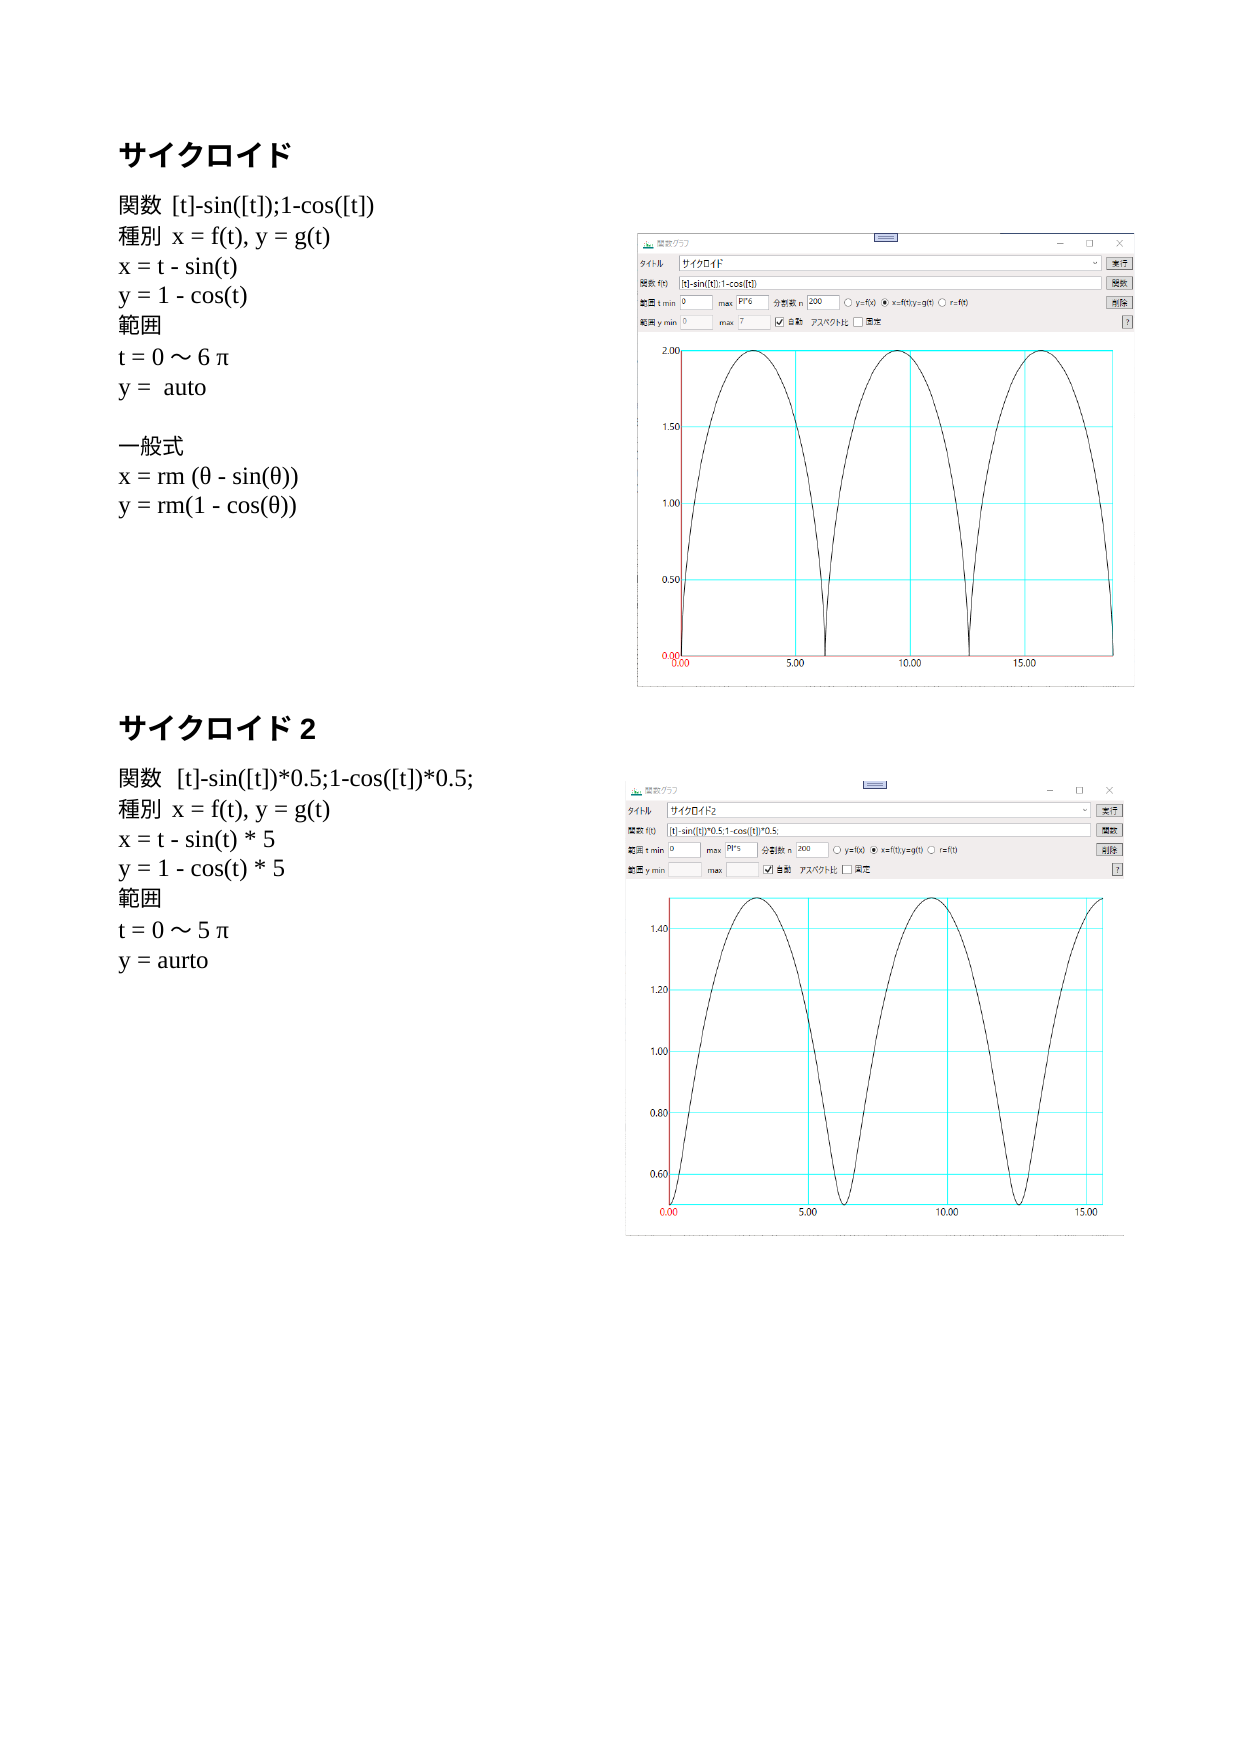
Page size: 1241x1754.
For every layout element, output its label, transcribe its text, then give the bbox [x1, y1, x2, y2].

subtitle サイクロイド2 [118, 706, 1122, 748]
text 関数 [t]-sin([t])*0.5;1-cos([t])*0.5; [118, 761, 1122, 792]
text y = auto [118, 372, 637, 401]
text x = t - sin(t) [118, 251, 637, 280]
text x = t - sin(t) * 5 [118, 824, 625, 853]
subtitle サイクロイド [118, 133, 1122, 175]
picture [625, 781, 1124, 1236]
picture [637, 233, 1135, 687]
text 範囲 [118, 881, 625, 913]
text y = rm(1 - cos(θ)) [118, 490, 637, 518]
text t = 0 ～ 6 π [118, 340, 637, 372]
text y = 1 - cos(t) [118, 280, 637, 308]
text x = rm (θ - sin(θ)) [118, 461, 637, 490]
text 一般式 [118, 429, 637, 461]
text t = 0 ～ 5 π [118, 913, 625, 945]
text y = 1 - cos(t) * 5 [118, 853, 625, 881]
text 種別 x = f(t), y = g(t) [118, 792, 625, 824]
text 関数 [t]-sin([t]);1-cos([t]) [118, 188, 1122, 219]
text y = aurto [118, 945, 625, 973]
text 種別 x = f(t), y = g(t) [118, 219, 1122, 251]
text 範囲 [118, 308, 637, 340]
